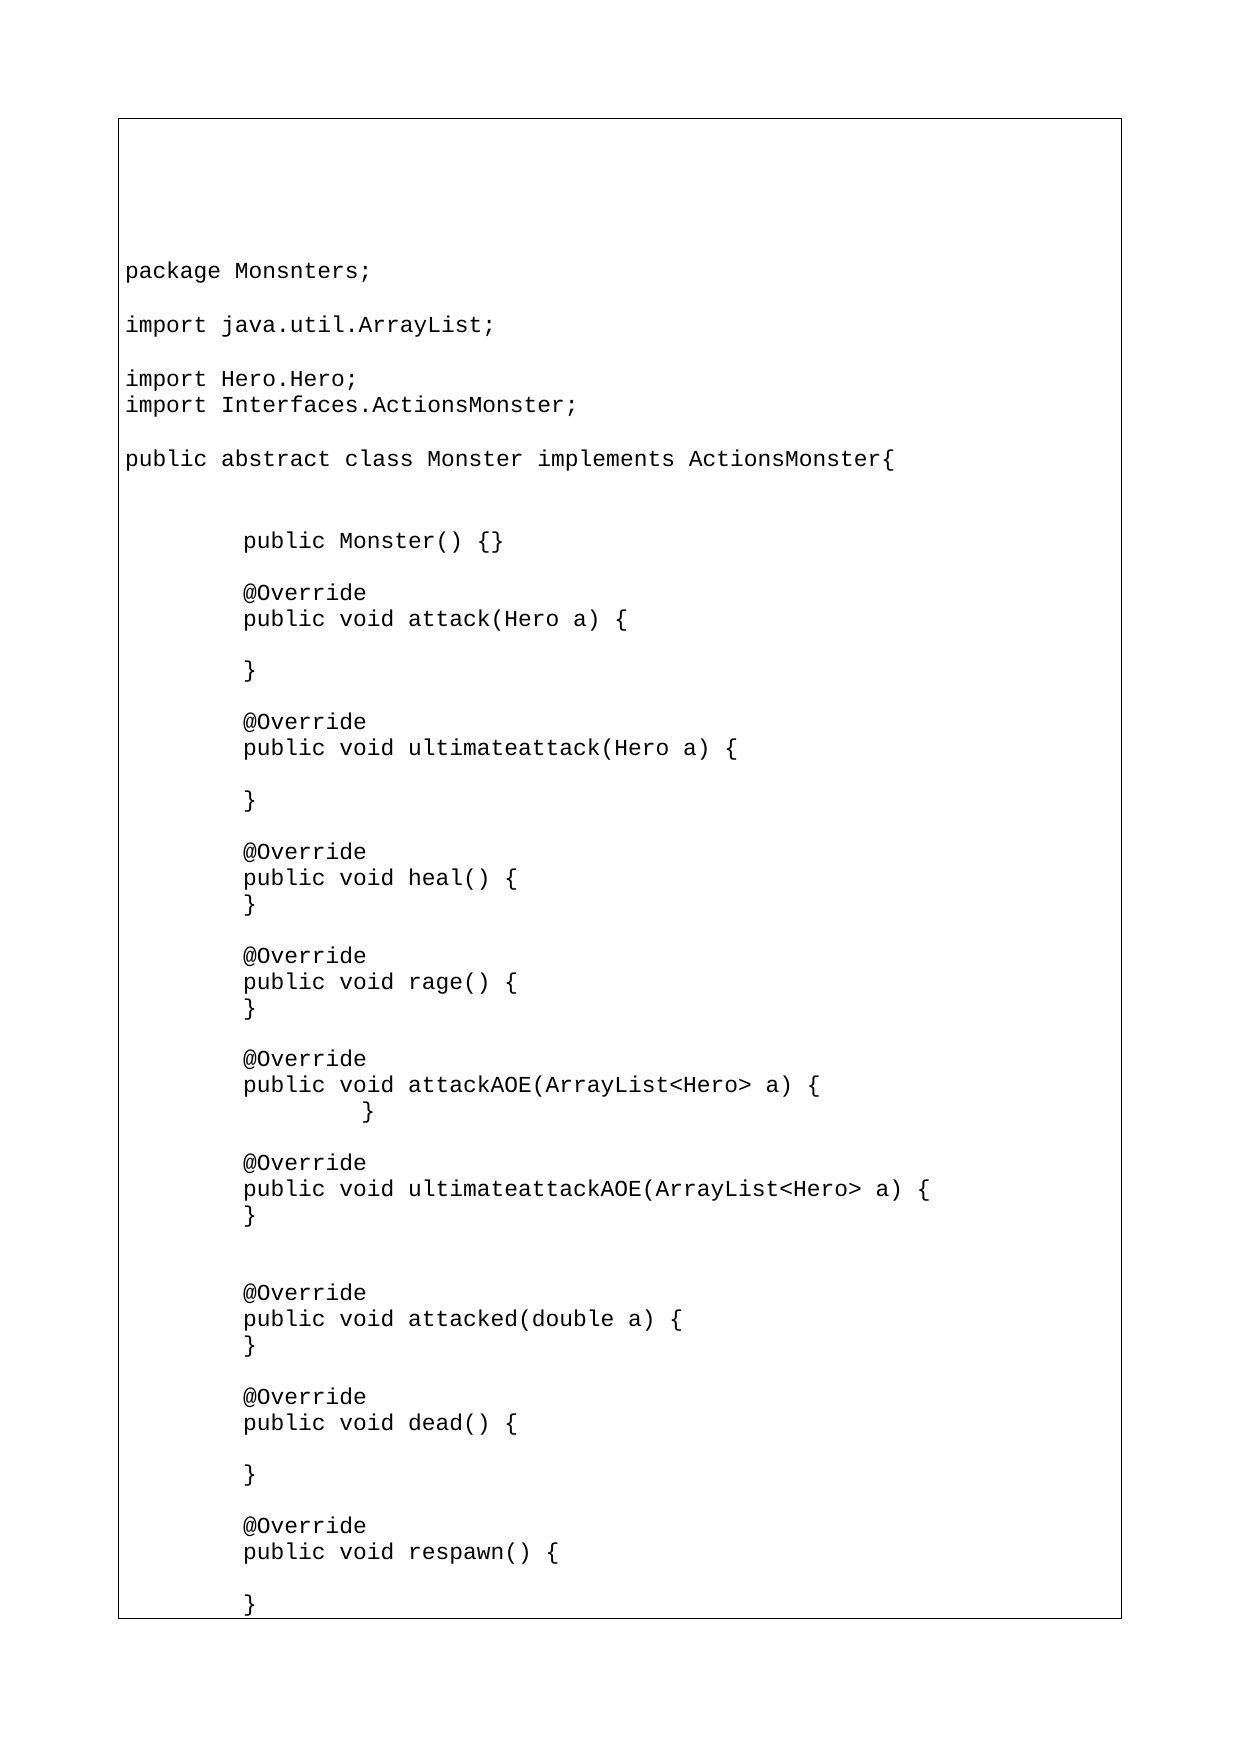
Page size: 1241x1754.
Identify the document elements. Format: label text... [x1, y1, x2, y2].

table_header package Monsnters; import java.util.ArrayList; import Hero.Hero; import Interfaces.ActionsMonster; public abstract class Monster implements ActionsMonster{ public Monster() {} @Override public void attack(Hero a) { } @Override public void ultimateattack(Hero a) { } @Override public void heal() { } @Override public void rage() { } @Override public void attackAOE(ArrayList<Hero> a) { } @Override public void ultimateattackAOE(ArrayList<Hero> a) { } @Override public void attacked(double a) { } @Override public void dead() { } @Override public void respawn() { } [119, 119, 1121, 1618]
